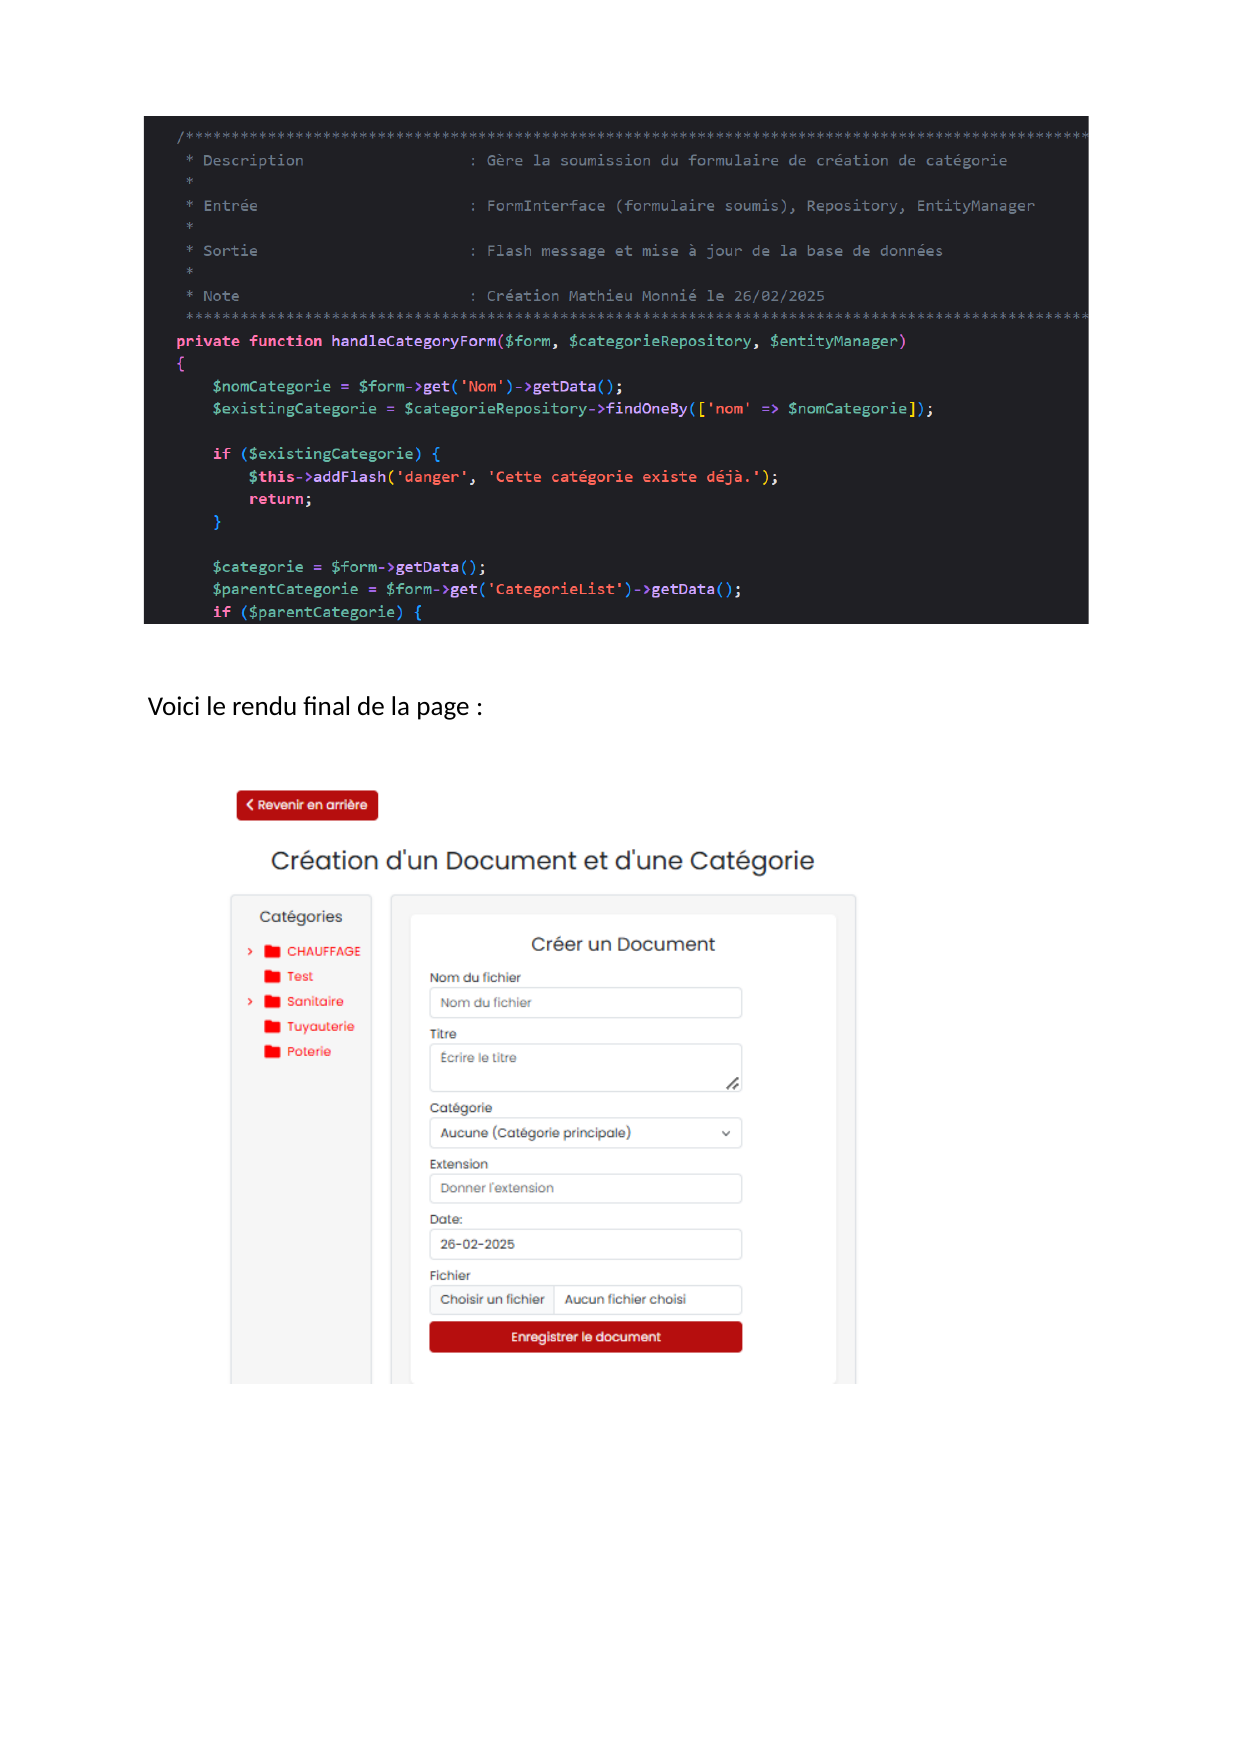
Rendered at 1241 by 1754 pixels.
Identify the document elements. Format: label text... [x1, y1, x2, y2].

text Voici le rendu final de la page : [148, 689, 1093, 722]
